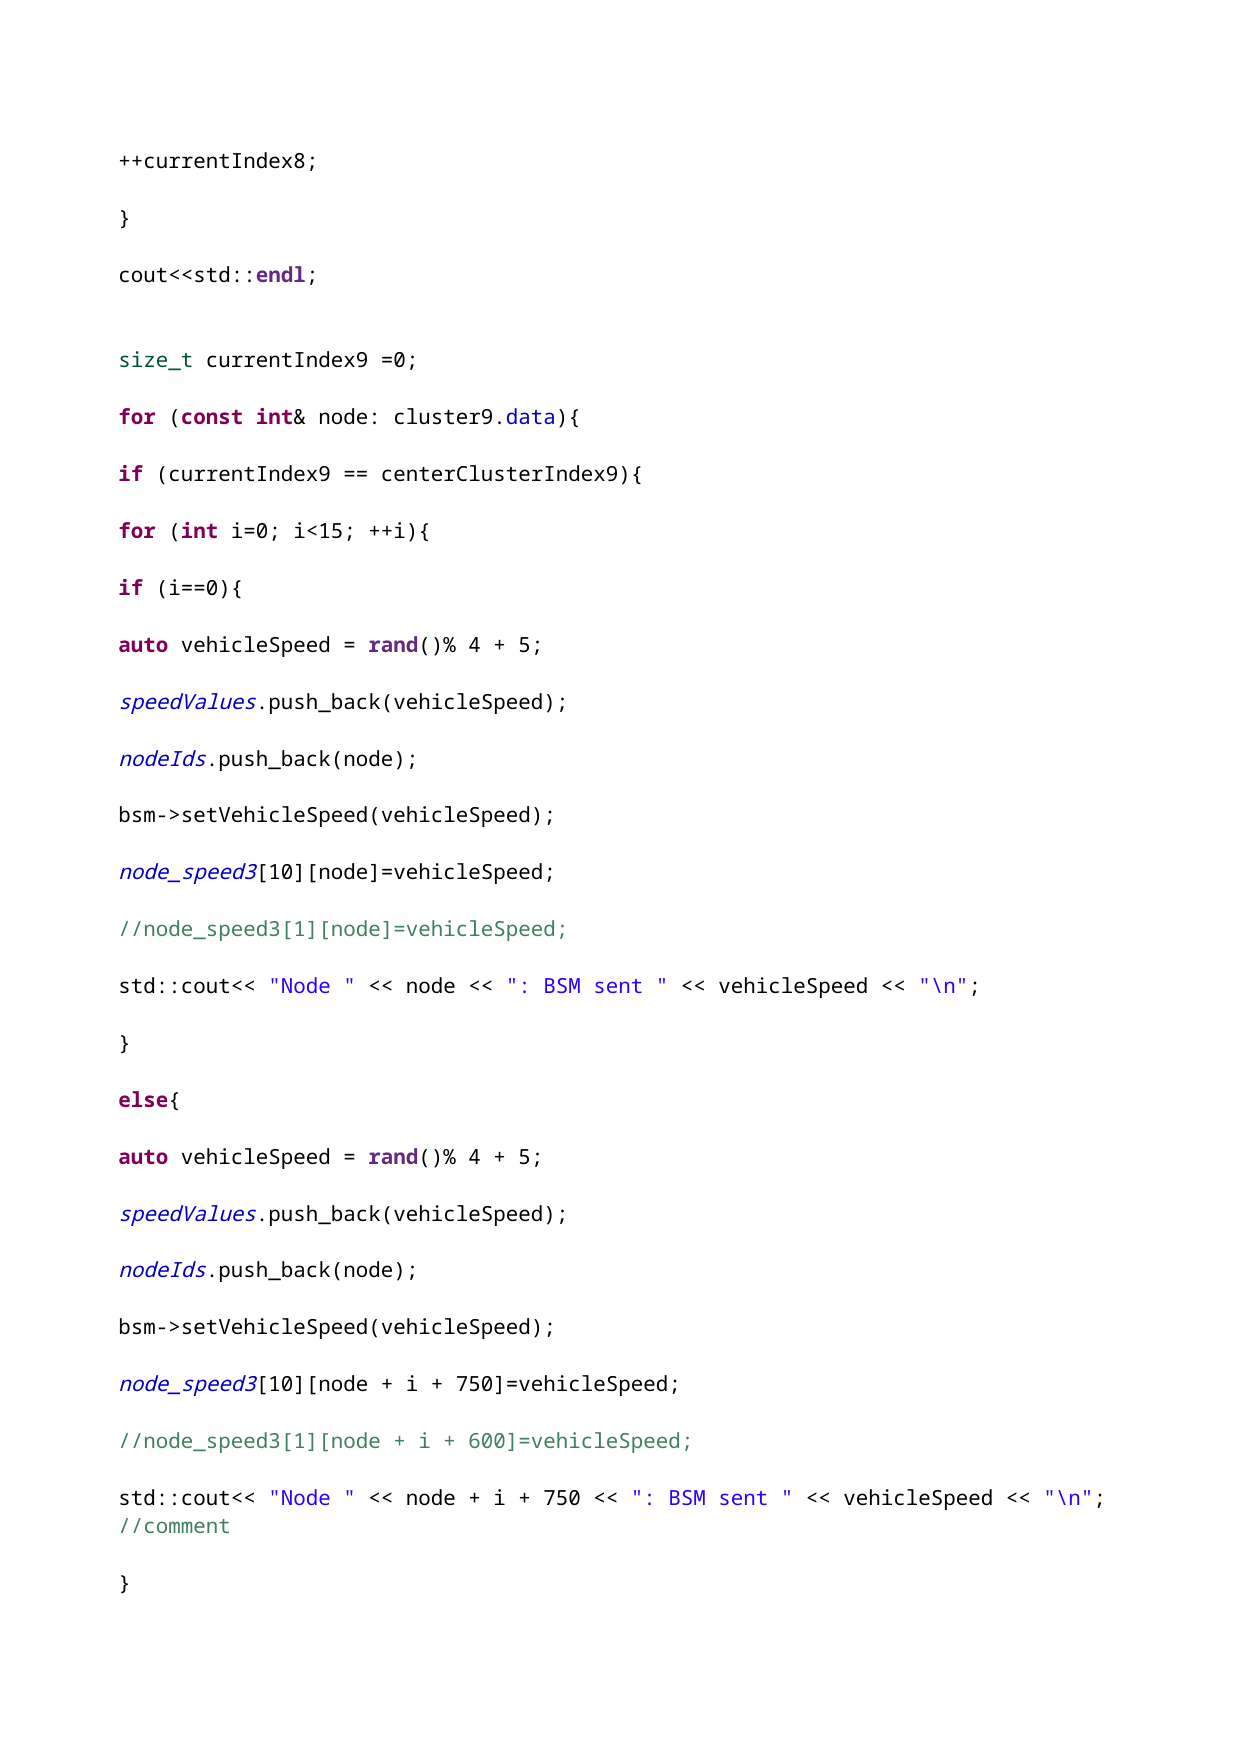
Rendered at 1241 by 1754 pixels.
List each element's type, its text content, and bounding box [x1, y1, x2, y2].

text speedValues.push_back(vehicleSpeed); [118, 658, 1122, 715]
text node_speed3[10][node]=vehicleSpeed; [118, 829, 1122, 886]
text nodeIds.push_back(node); [118, 715, 1122, 772]
text } [118, 1000, 1122, 1057]
text //node_speed3[1][node]=vehicleSpeed; [118, 886, 1122, 943]
text if (currentIndex9 == centerClusterIndex9){ [118, 431, 1122, 488]
text auto vehicleSpeed = rand()% 4 + 5; [118, 602, 1122, 658]
text bsm->setVehicleSpeed(vehicleSpeed); [118, 772, 1122, 829]
text //node_speed3[1][node + i + 600]=vehicleSpeed; [118, 1398, 1122, 1455]
text node_speed3[10][node + i + 750]=vehicleSpeed; [118, 1341, 1122, 1398]
text if (i==0){ [118, 545, 1122, 602]
text for (const int& node: cluster9.data){ [118, 374, 1122, 431]
text for (int i=0; i<15; ++i){ [118, 488, 1122, 545]
text } [118, 175, 1122, 232]
text bsm->setVehicleSpeed(vehicleSpeed); [118, 1284, 1122, 1341]
text nodeIds.push_back(node); [118, 1227, 1122, 1284]
text size_t currentIndex9 =0; [118, 317, 1122, 374]
text auto vehicleSpeed = rand()% 4 + 5; [118, 1113, 1122, 1170]
text std::cout<< "Node " << node + i + 750 << ": BSM sent " << vehicleSpeed << "\n"; //comment [118, 1455, 1122, 1540]
text std::cout<< "Node " << node << ": BSM sent " << vehicleSpeed << "\n"; [118, 943, 1122, 1000]
text speedValues.push_back(vehicleSpeed); [118, 1170, 1122, 1227]
text ++currentIndex8; [118, 118, 1122, 175]
text } [118, 1540, 1122, 1597]
text cout<<std::endl; [118, 232, 1122, 289]
text else{ [118, 1057, 1122, 1113]
